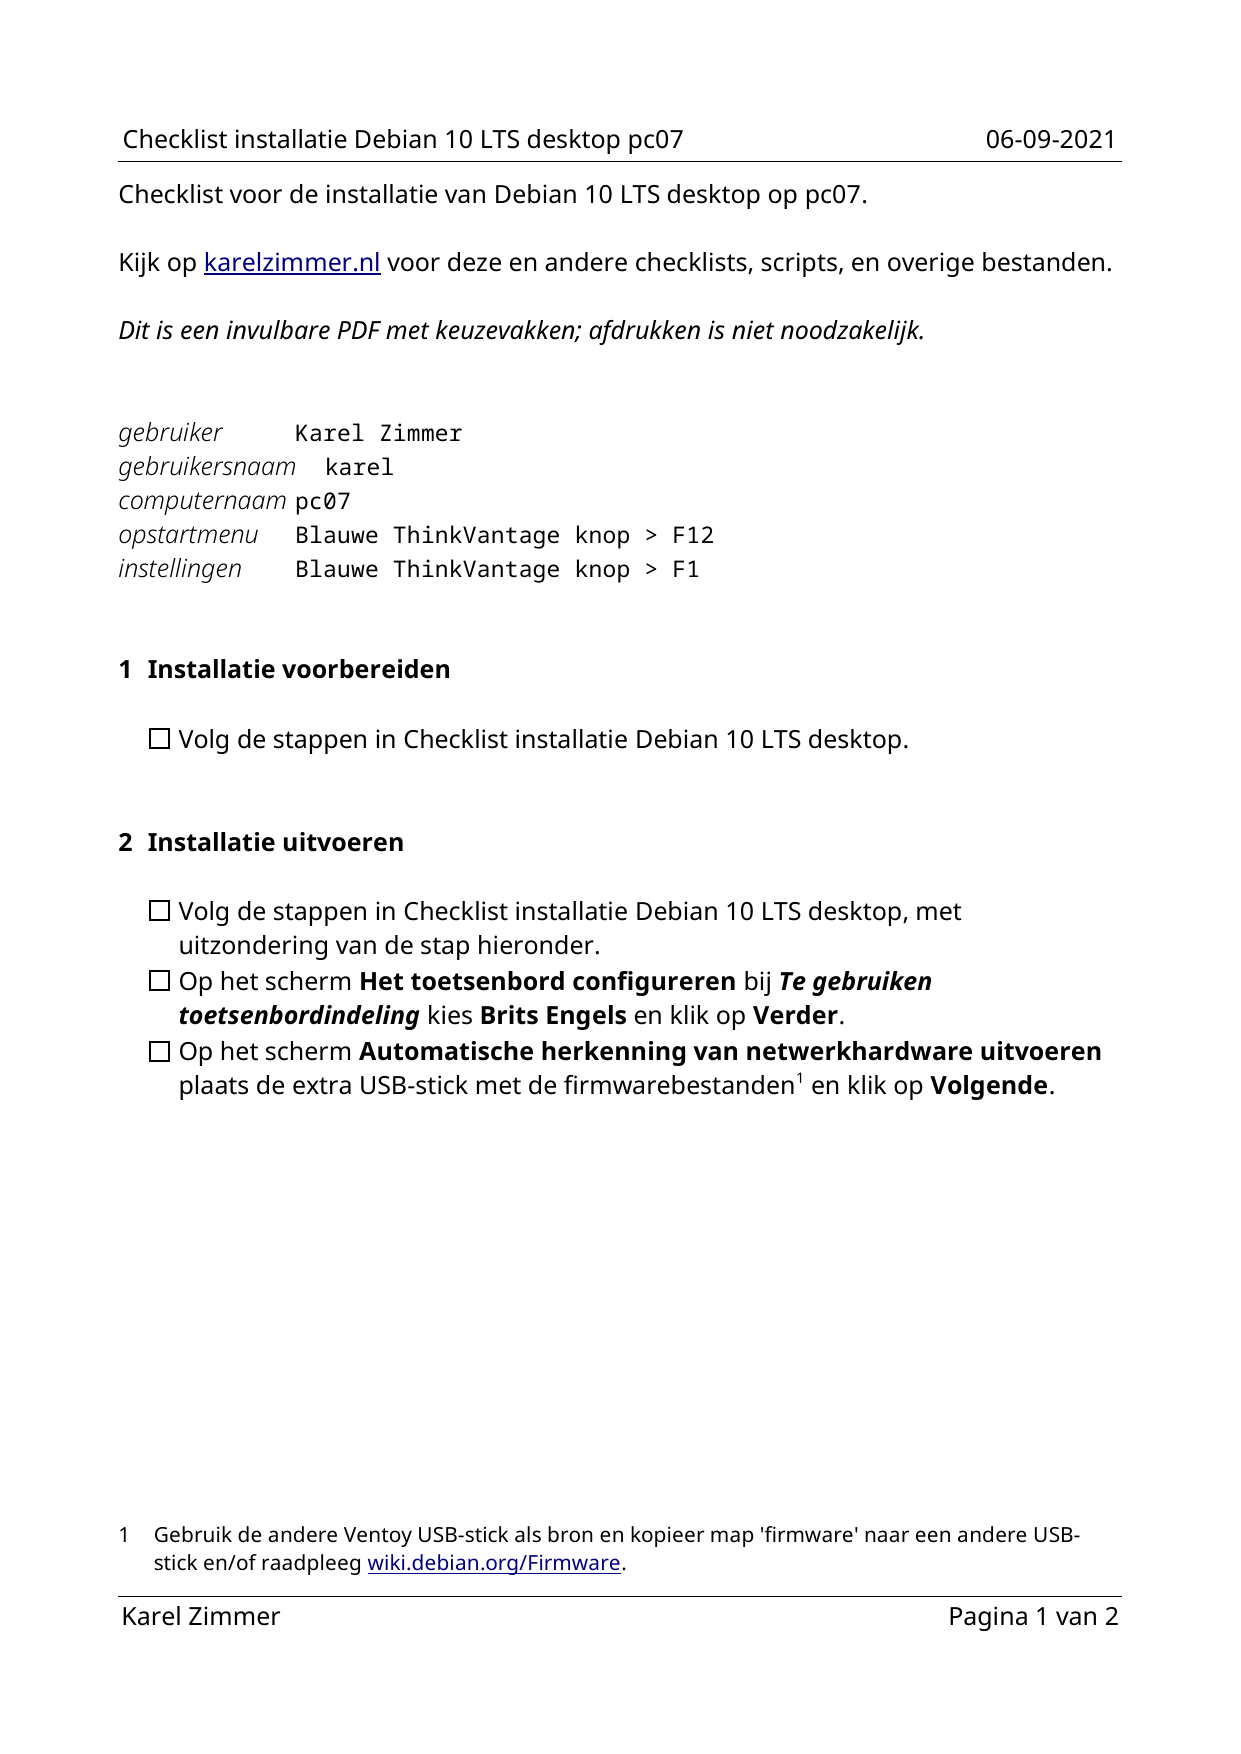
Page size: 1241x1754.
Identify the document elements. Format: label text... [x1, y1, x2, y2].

table_header Volg de stappen in Checklist installatie Debian 10 LTS desktop. [177, 720, 1120, 757]
table_cell Op het scherm Automatische herkenning van netwerkhardware uitvoeren plaats de extra USB-stick met de firmwarebestanden en klik op Volgende. [177, 1033, 1120, 1103]
text opstartmenu Blauwe ThinkVantage knop > F12 [118, 517, 1122, 551]
table_cell [141, 963, 177, 1033]
text Kijk op karelzimmer.nl voor deze en andere checklists, scripts, en overige bestanden. [118, 245, 1122, 279]
table_header [141, 893, 177, 963]
text Dit is een invulbare PDF met keuzevakken; afdrukken is niet noodzakelijk. [118, 313, 1122, 347]
table_header Volg de stappen in Checklist installatie Debian 10 LTS desktop, met uitzondering van de stap hieronder. [177, 893, 1120, 963]
list Installatie uitvoeren [118, 824, 1122, 858]
text gebruiker Karel Zimmer [118, 415, 1122, 449]
table_header [141, 720, 177, 757]
text gebruikersnaam karel [118, 449, 1122, 483]
text instellingen Blauwe ThinkVantage knop > F1 [118, 551, 1122, 584]
table_cell [141, 1033, 177, 1103]
text Checklist voor de installatie van Debian 10 LTS desktop op pc07. [118, 177, 1122, 211]
list Installatie voorbereiden [118, 652, 1122, 686]
table_cell Op het scherm Het toetsenbord configureren bij Te gebruiken toetsenbordindeling kies Brits Engels en klik op Verder. [177, 963, 1120, 1033]
text computernaam pc07 [118, 483, 1122, 517]
